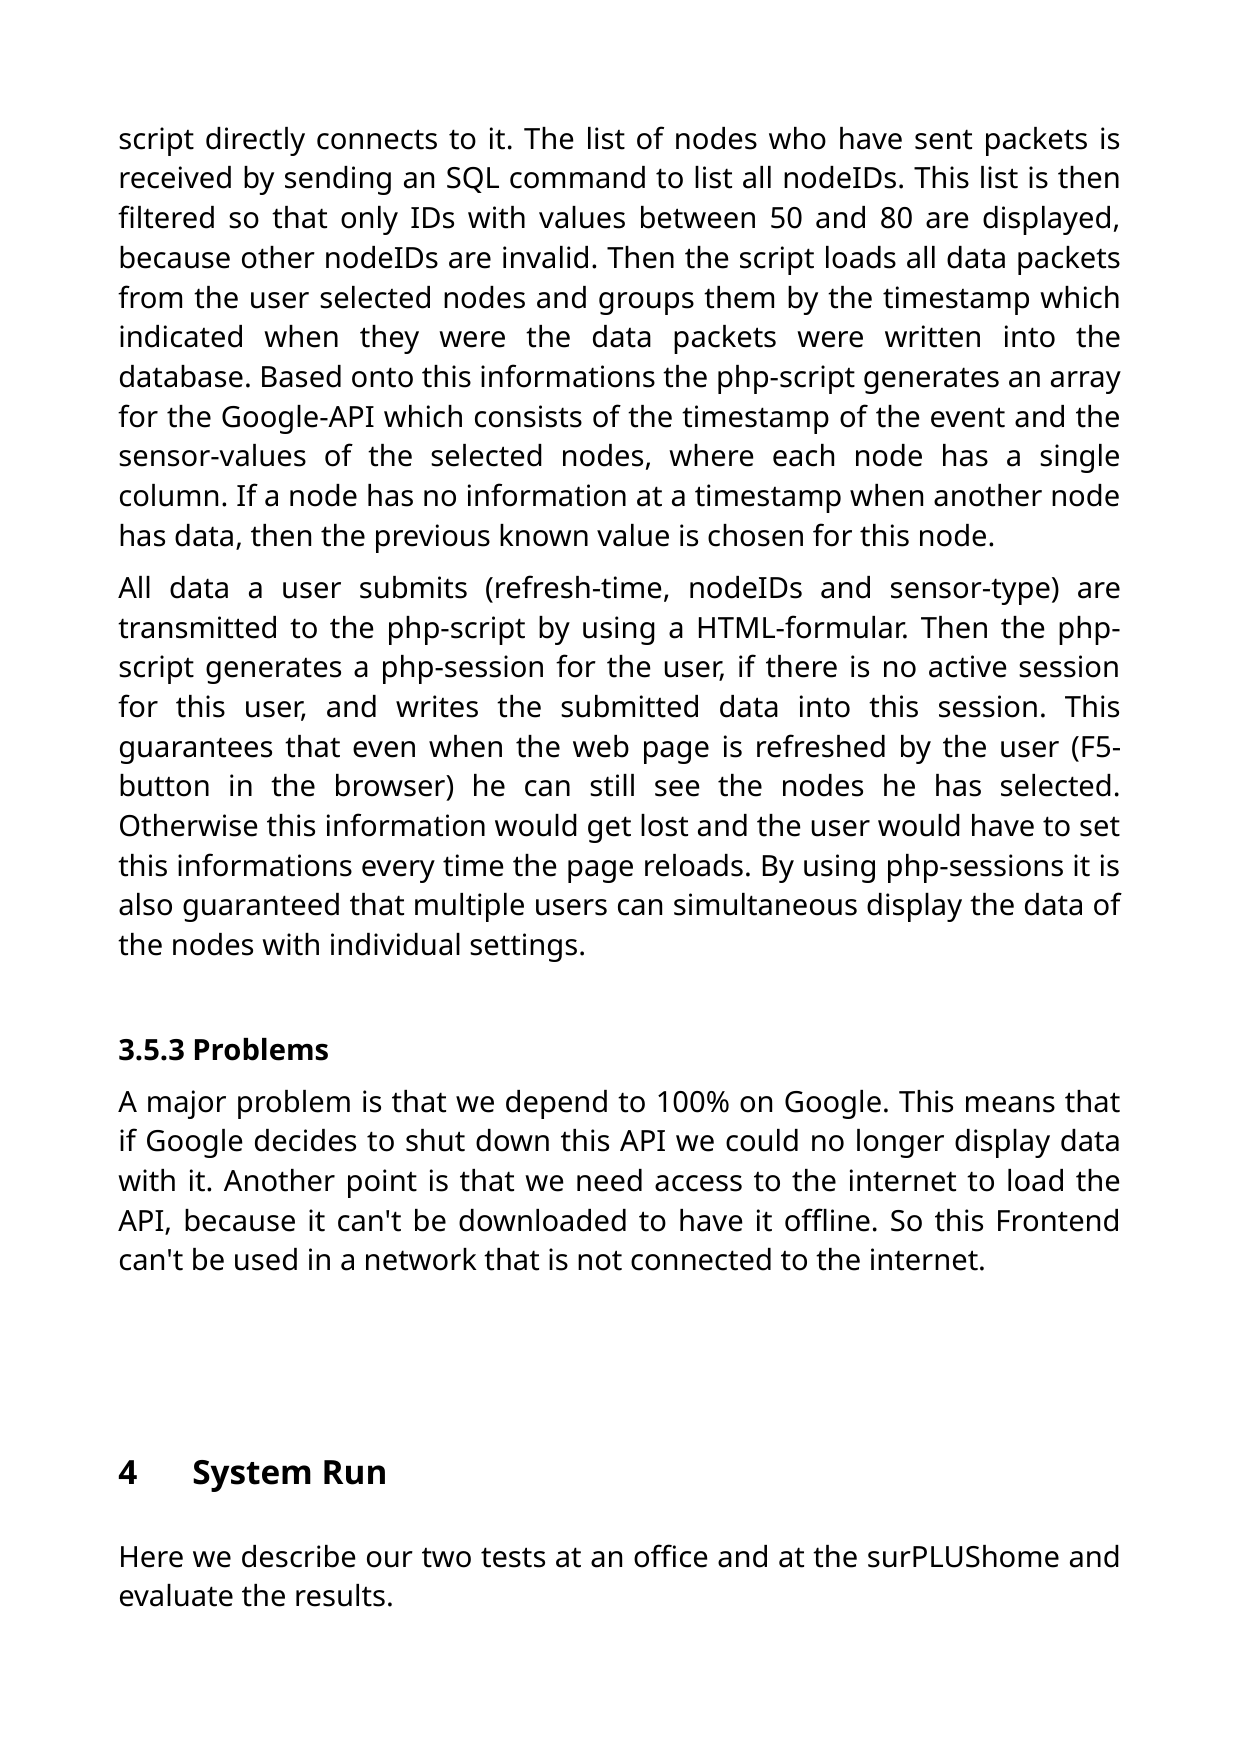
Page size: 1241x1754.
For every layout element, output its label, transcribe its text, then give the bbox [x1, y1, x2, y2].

text 4 System Run [118, 1448, 1122, 1494]
text A major problem is that we depend to 100% on Google. This means that if Google decides to shut down this API we could no longer display data with it. Another point is that we need access to the internet to load the API, because it can't be downloaded to have it offline. So this Frontend can't be used in a network that is not connected to the internet. [118, 1081, 1122, 1279]
text Here we describe our two tests at an office and at the surPLUShome and evaluate the results. [118, 1536, 1122, 1615]
text All data a user submits (refresh-time, nodeIDs and sensor-type) are transmitted to the php-script by using a HTML-formular. Then the php-script generates a php-session for the user, if there is no active session for this user, and writes the submitted data into this session. This guarantees that even when the web page is refreshed by the user (F5-button in the browser) he can still see the nodes he has selected. Otherwise this information would get lost and the user would have to set this informations every time the page reloads. By using php-sessions it is also guaranteed that multiple users can simultaneous display the data of the nodes with individual settings. [118, 567, 1122, 964]
text script directly connects to it. The list of nodes who have sent packets is received by sending an SQL command to list all nodeIDs. This list is then filtered so that only IDs with values between 50 and 80 are displayed, because other nodeIDs are invalid. Then the script loads all data packets from the user selected nodes and groups them by the timestamp which indicated when they were the data packets were written into the database. Based onto this informations the php-script generates an array for the Google-API which consists of the timestamp of the event and the sensor-values of the selected nodes, where each node has a single column. If a node has no information at a timestamp when another node has data, then the previous known value is chosen for this node. [118, 118, 1122, 555]
text 3.5.3 Problems [118, 1029, 1122, 1068]
